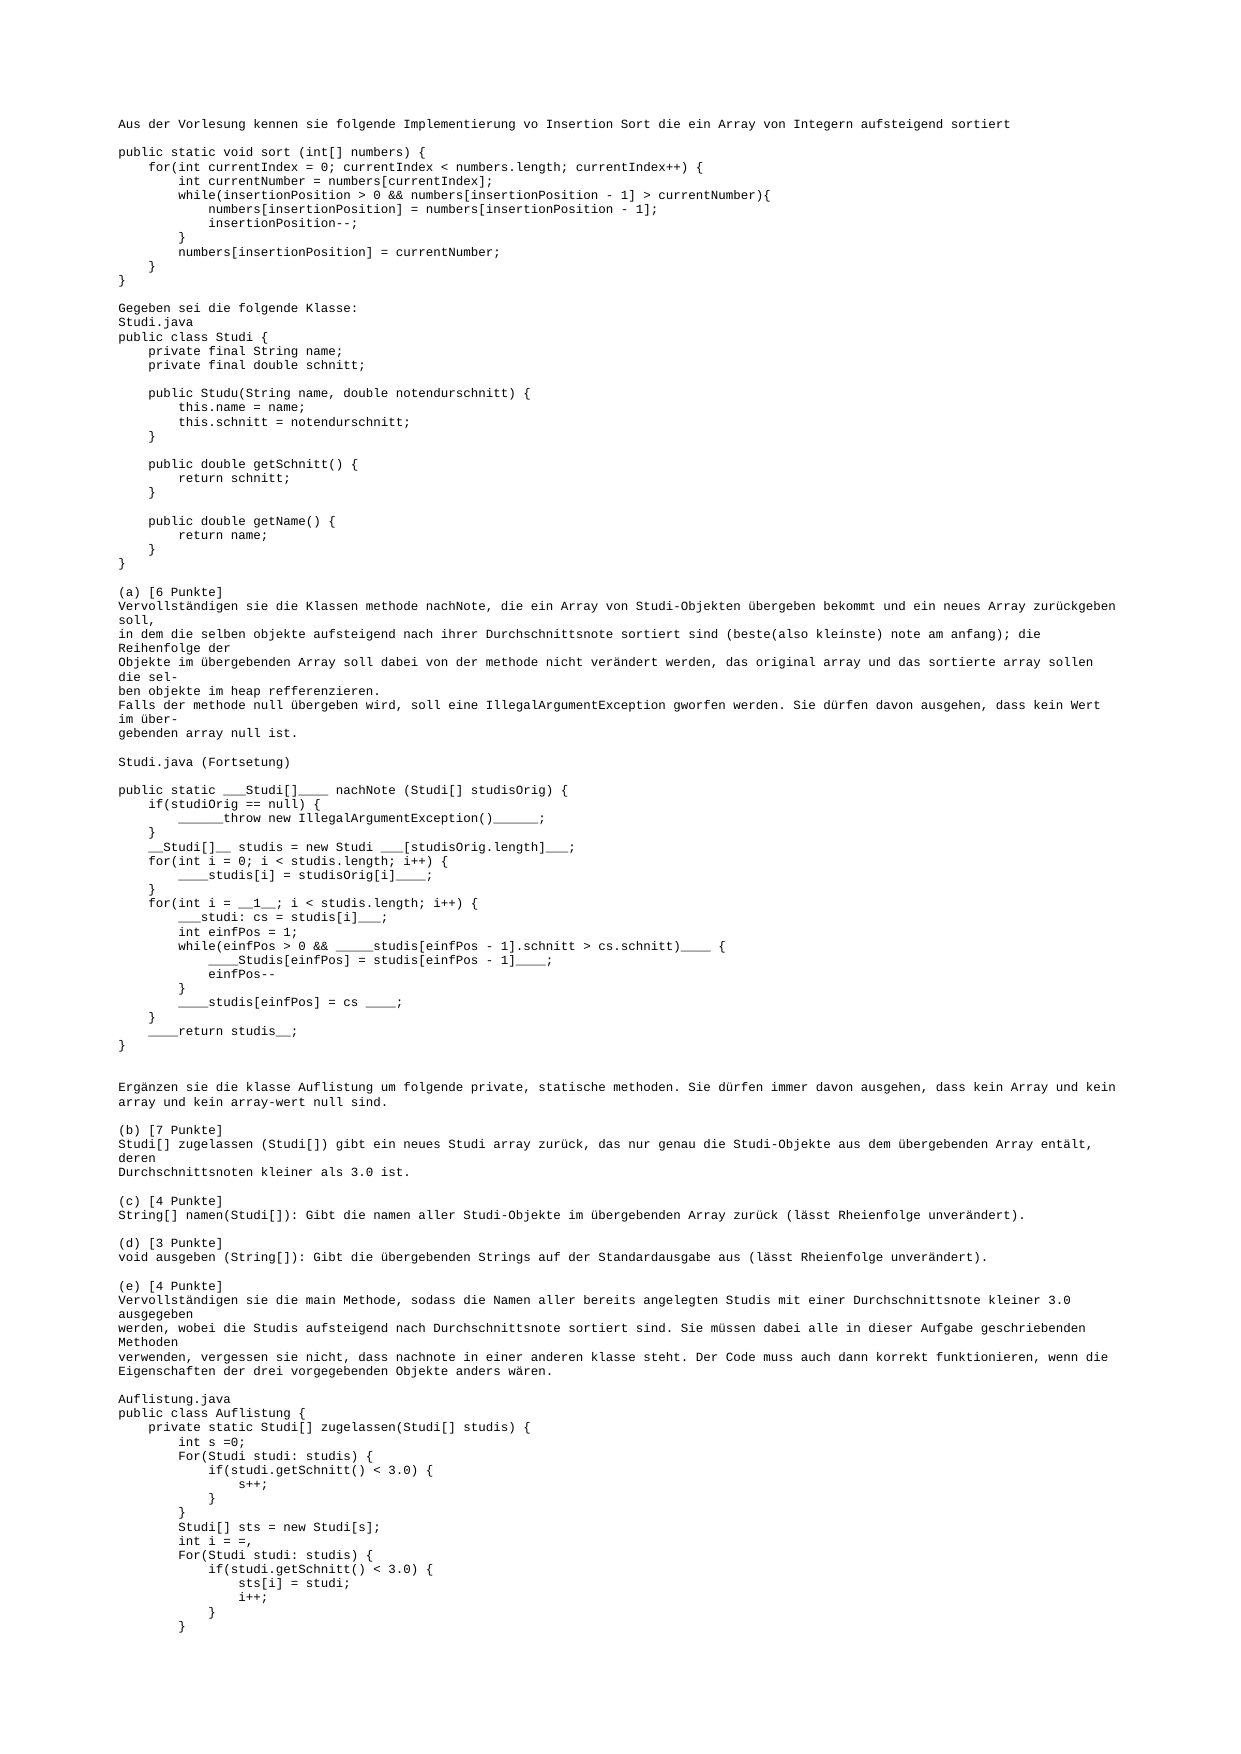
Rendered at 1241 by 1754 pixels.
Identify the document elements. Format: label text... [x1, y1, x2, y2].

text ____studis[i] = studisOrig[i]____; [118, 869, 1122, 883]
text public class Auflistung { [118, 1407, 1122, 1421]
text return name; [118, 529, 1122, 543]
text for(int currentIndex = 0; currentIndex < numbers.length; currentIndex++) { [118, 161, 1122, 175]
text } [118, 486, 1122, 501]
text } [118, 1039, 1122, 1053]
text For(Studi studi: studis) { [118, 1450, 1122, 1464]
text this.schnitt = notendurschnitt; [118, 416, 1122, 430]
text (b) [7 Punkte] [118, 1124, 1122, 1138]
text s++; [118, 1478, 1122, 1492]
text (e) [4 Punkte] [118, 1280, 1122, 1294]
text i++; [118, 1591, 1122, 1606]
text numbers[insertionPosition] = currentNumber; [118, 246, 1122, 260]
text Durchschnittsnoten kleiner als 3.0 ist. [118, 1166, 1122, 1181]
text Studi.java [118, 316, 1122, 331]
text } [118, 1506, 1122, 1521]
text } [118, 557, 1122, 571]
text return schnitt; [118, 472, 1122, 486]
text } [118, 274, 1122, 288]
text (d) [3 Punkte] [118, 1237, 1122, 1251]
text Studi[] zugelassen (Studi[]) gibt ein neues Studi array zurück, das nur genau die Studi-Objekte aus dem übergebenden Array entält, deren [118, 1138, 1122, 1166]
text if(studi.getSchnitt() < 3.0) { [118, 1563, 1122, 1577]
text int currentNumber = numbers[currentIndex]; [118, 175, 1122, 189]
text public double getName() { [118, 515, 1122, 529]
text verwenden, vergessen sie nicht, dass nachnote in einer anderen klasse steht. Der Code muss auch dann korrekt funktionieren, wenn die [118, 1351, 1122, 1365]
text int s =0; [118, 1436, 1122, 1450]
text public double getSchnitt() { [118, 458, 1122, 472]
text Ergänzen sie die klasse Auflistung um folgende private, statische methoden. Sie dürfen immer davon ausgehen, dass kein Array und kein [118, 1081, 1122, 1096]
text ____Studis[einfPos] = studis[einfPos - 1]____; [118, 954, 1122, 968]
text private static Studi[] zugelassen(Studi[] studis) { [118, 1421, 1122, 1436]
text } [118, 826, 1122, 841]
text Studi[] sts = new Studi[s]; [118, 1521, 1122, 1535]
text private final String name; [118, 345, 1122, 359]
text while(einfPos > 0 && _____studis[einfPos - 1].schnitt > cs.schnitt)____ { [118, 940, 1122, 954]
text for(int i = __1__; i < studis.length; i++) { [118, 897, 1122, 911]
text array und kein array-wert null sind. [118, 1096, 1122, 1110]
text } [118, 430, 1122, 444]
text } [118, 543, 1122, 557]
text } [118, 1606, 1122, 1620]
text Objekte im übergebenden Array soll dabei von der methode nicht verändert werden, das original array und das sortierte array sollen die sel- [118, 656, 1122, 685]
text this.name = name; [118, 401, 1122, 416]
text insertionPosition--; [118, 217, 1122, 231]
text public class Studi { [118, 331, 1122, 345]
text Auflistung.java [118, 1393, 1122, 1407]
text int einfPos = 1; [118, 926, 1122, 940]
text public static ___Studi[]____ nachNote (Studi[] studisOrig) { [118, 784, 1122, 798]
text in dem die selben objekte aufsteigend nach ihrer Durchschnittsnote sortiert sind (beste(also kleinste) note am anfang); die Reihenfolge der [118, 628, 1122, 656]
text Vervollständigen sie die main Methode, sodass die Namen aller bereits angelegten Studis mit einer Durchschnittsnote kleiner 3.0 ausgegeben [118, 1294, 1122, 1322]
text gebenden array null ist. [118, 727, 1122, 741]
text werden, wobei die Studis aufsteigend nach Durchschnittsnote sortiert sind. Sie müssen dabei alle in dieser Aufgabe geschriebenden Methoden [118, 1322, 1122, 1351]
text __Studi[]__ studis = new Studi ___[studisOrig.length]___; [118, 841, 1122, 855]
text numbers[insertionPosition] = numbers[insertionPosition - 1]; [118, 203, 1122, 217]
text String[] namen(Studi[]): Gibt die namen aller Studi-Objekte im übergebenden Array zurück (lässt Rheienfolge unverändert). [118, 1209, 1122, 1223]
text while(insertionPosition > 0 && numbers[insertionPosition - 1] > currentNumber){ [118, 189, 1122, 203]
text Vervollständigen sie die Klassen methode nachNote, die ein Array von Studi-Objekten übergeben bekommt und ein neues Array zurückgeben soll, [118, 600, 1122, 628]
text ben objekte im heap refferenzieren. [118, 685, 1122, 699]
text ______throw new IllegalArgumentException()______; [118, 812, 1122, 826]
text (a) [6 Punkte] [118, 586, 1122, 600]
text void ausgeben (String[]): Gibt die übergebenden Strings auf der Standardausgabe aus (lässt Rheienfolge unverändert). [118, 1251, 1122, 1266]
text for(int i = 0; i < studis.length; i++) { [118, 855, 1122, 869]
text For(Studi studi: studis) { [118, 1549, 1122, 1563]
text int i = =, [118, 1535, 1122, 1549]
text public Studu(String name, double notendurschnitt) { [118, 387, 1122, 401]
text (c) [4 Punkte] [118, 1195, 1122, 1209]
text Gegeben sei die folgende Klasse: [118, 302, 1122, 316]
text Aus der Vorlesung kennen sie folgende Implementierung vo Insertion Sort die ein Array von Integern aufsteigend sortiert [118, 118, 1122, 132]
text } [118, 1011, 1122, 1025]
text } [118, 883, 1122, 897]
text private final double schnitt; [118, 359, 1122, 373]
text } [118, 231, 1122, 246]
text ____return studis__; [118, 1025, 1122, 1039]
text } [118, 1620, 1122, 1634]
text } [118, 1492, 1122, 1506]
text if(studi.getSchnitt() < 3.0) { [118, 1464, 1122, 1478]
text public static void sort (int[] numbers) { [118, 146, 1122, 161]
text Eigenschaften der drei vorgegebenden Objekte anders wären. [118, 1365, 1122, 1379]
text Falls der methode null übergeben wird, soll eine IllegalArgumentException gworfen werden. Sie dürfen davon ausgehen, dass kein Wert im über- [118, 699, 1122, 727]
text Studi.java (Fortsetung) [118, 756, 1122, 770]
text ___studi: cs = studis[i]___; [118, 911, 1122, 926]
text if(studiOrig == null) { [118, 798, 1122, 812]
text einfPos-- [118, 968, 1122, 982]
text } [118, 982, 1122, 996]
text } [118, 260, 1122, 274]
text ____studis[einfPos] = cs ____; [118, 996, 1122, 1011]
text sts[i] = studi; [118, 1577, 1122, 1591]
